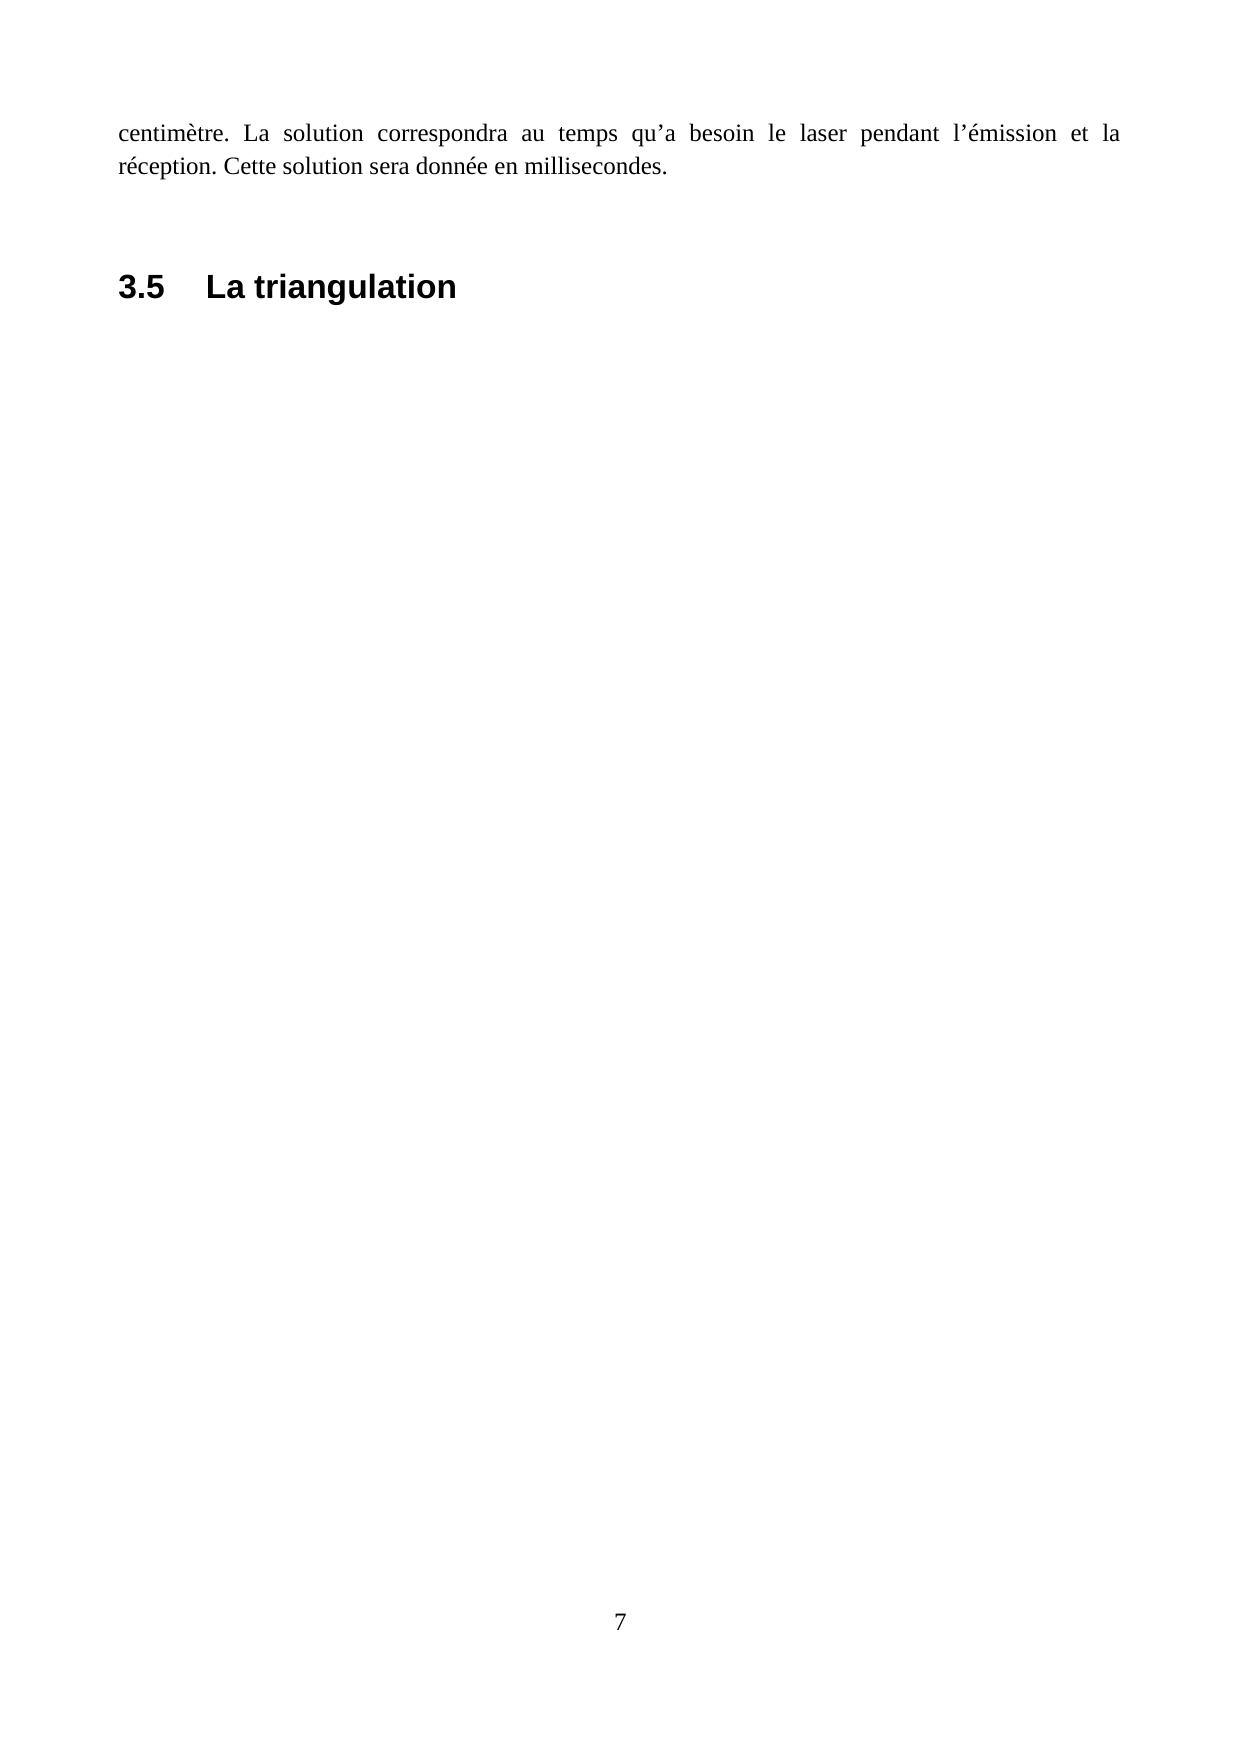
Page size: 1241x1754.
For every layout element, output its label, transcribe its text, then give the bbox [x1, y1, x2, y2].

subtitle La triangulation [118, 267, 1122, 306]
text centimètre. La solution correspondra au temps qu’a besoin le laser pendant l’émission et la réception. Cette solution sera donnée en millisecondes. [118, 118, 1122, 180]
